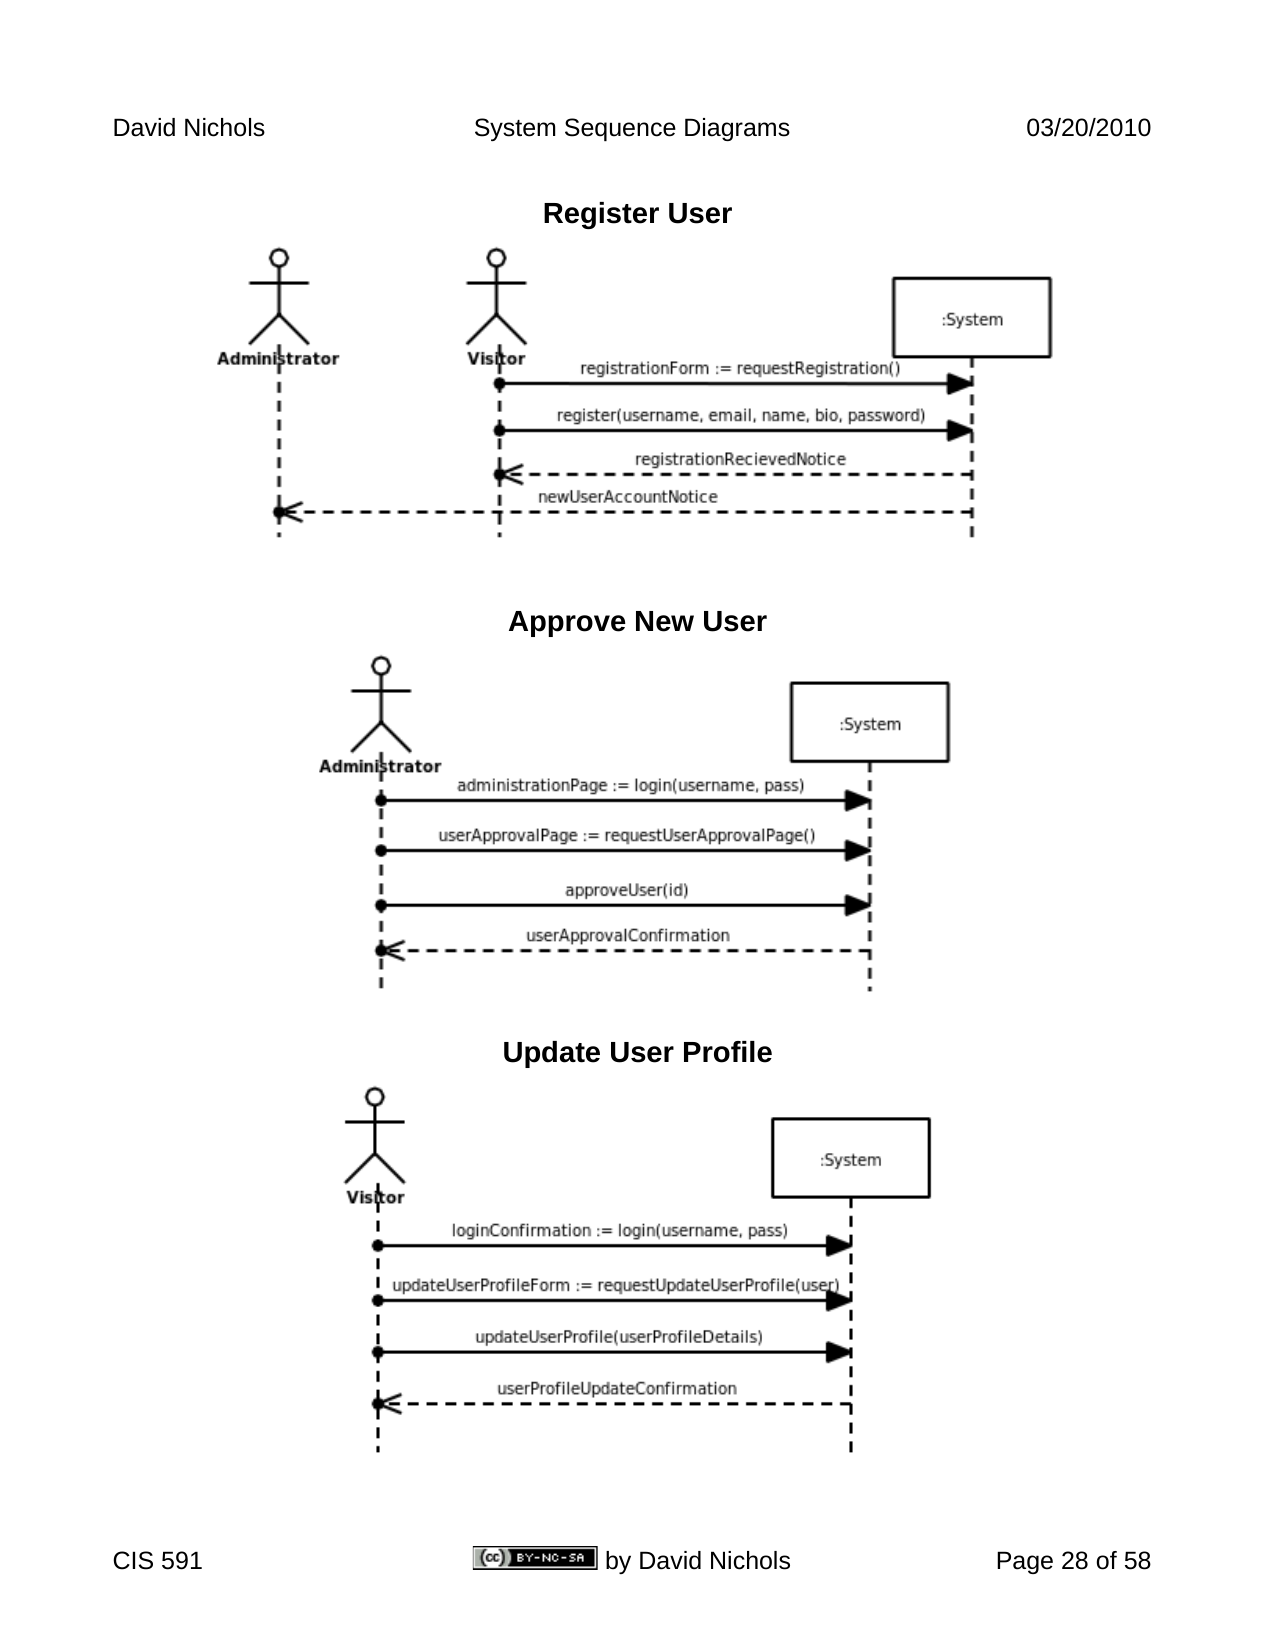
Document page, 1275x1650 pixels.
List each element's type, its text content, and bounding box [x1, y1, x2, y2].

picture [216, 241, 1059, 550]
picture [472, 1546, 598, 1570]
subtitle Approve New User [112, 604, 1162, 637]
subtitle Update User Profile [112, 1035, 1162, 1068]
picture [318, 649, 957, 1001]
picture [336, 1080, 939, 1462]
subtitle Register User [112, 196, 1162, 230]
